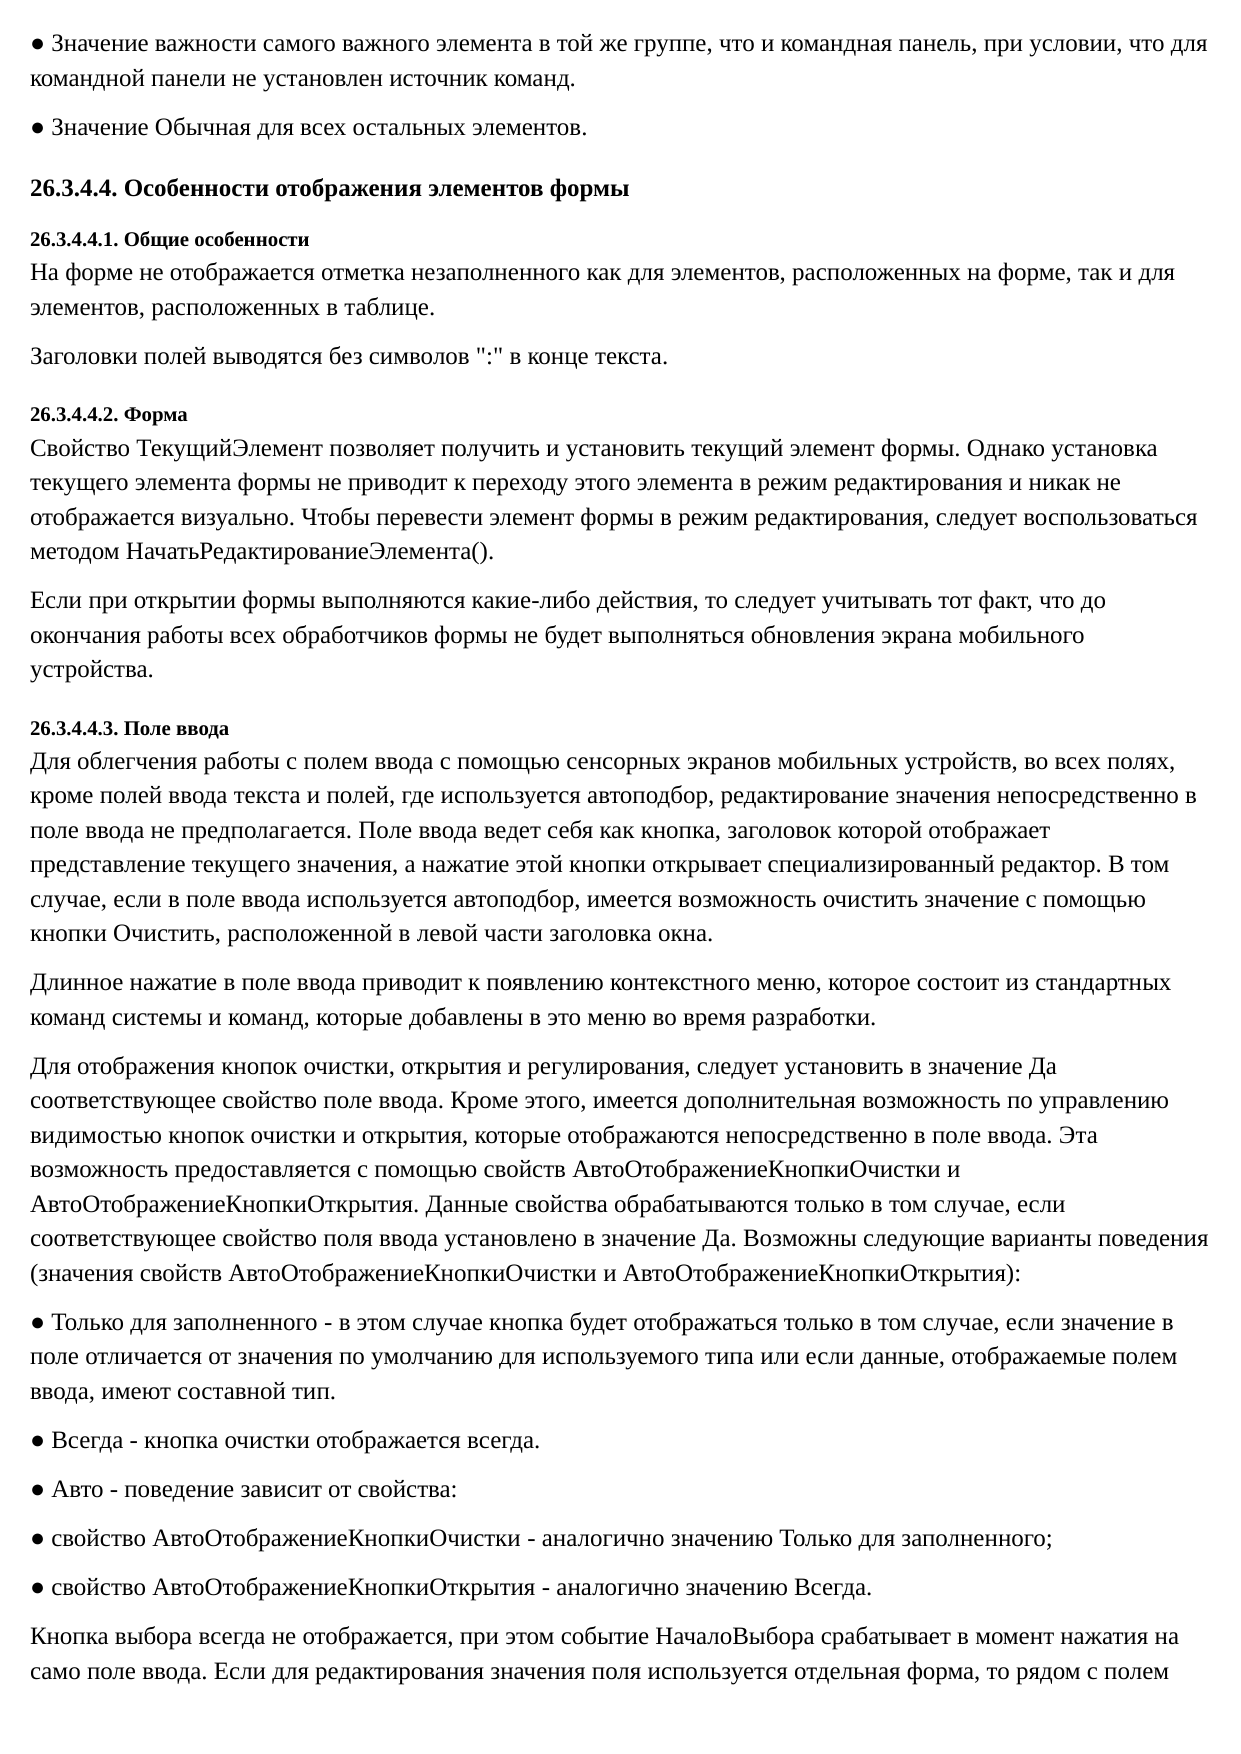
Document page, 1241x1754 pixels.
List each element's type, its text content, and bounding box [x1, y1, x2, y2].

text ● Значение важности самого важного элемента в той же группе, что и командная панель, при условии, что для командной панели не установлен источник команд. [30, 28, 1211, 91]
subtitle 26.3.4.4. Особенности отображения элементов формы [30, 173, 1211, 202]
text Заголовки полей выводятся без символов ":" в конце текста. [30, 341, 1211, 369]
text ● Только для заполненного ‑ в этом случае кнопка будет отображаться только в том случае, если значение в поле отличается от значения по умолчанию для используемого типа или если данные, отображаемые полем ввода, имеют составной тип. [30, 1307, 1211, 1405]
text Если при открытии формы выполняются какие-либо действия, то следует учитывать тот факт, что до окончания работы всех обработчиков формы не будет выполняться обновления экрана мобильного устройства. [30, 585, 1211, 683]
text Для облегчения работы с полем ввода с помощью сенсорных экранов мобильных устройств, во всех полях, кроме полей ввода текста и полей, где используется автоподбор, редактирование значения непосредственно в поле ввода не предполагается. Поле ввода ведет себя как кнопка, заголовок которой отображает представление текущего значения, а нажатие этой кнопки открывает специализированный редактор. В том случае, если в поле ввода используется автоподбор, имеется возможность очистить значение с помощью кнопки Очистить, расположенной в левой части заголовка окна. [30, 746, 1211, 947]
text ● свойство АвтоОтображениеКнопкиОчистки ‑ аналогично значению Только для заполненного; [30, 1523, 1211, 1552]
text ● Значение Обычная для всех остальных элементов. [30, 112, 1211, 140]
text Свойство ТекущийЭлемент позволяет получить и установить текущий элемент формы. Однако установка текущего элемента формы не приводит к переходу этого элемента в режим редактирования и никак не отображается визуально. Чтобы перевести элемент формы в режим редактирования, следует воспользоваться методом НачатьРедактированиеЭлемента(). [30, 433, 1211, 565]
text ● свойство АвтоОтображениеКнопкиОткрытия ‑ аналогично значению Всегда. [30, 1572, 1211, 1601]
text ● Всегда ‑ кнопка очистки отображается всегда. [30, 1425, 1211, 1454]
text ● Авто ‑ поведение зависит от свойства: [30, 1474, 1211, 1503]
text На форме не отображается отметка незаполненного как для элементов, расположенных на форме, так и для элементов, расположенных в таблице. [30, 257, 1211, 321]
subtitle 26.3.4.4.1. Общие особенности [30, 227, 1211, 251]
text Кнопка выбора всегда не отображается, при этом событие НачалоВыбора срабатывает в момент нажатия на само поле ввода. Если для редактирования значения поля используется отдельная форма, то рядом с полем [30, 1621, 1211, 1684]
text Для отображения кнопок очистки, открытия и регулирования, следует установить в значение Да соответствующее свойство поле ввода. Кроме этого, имеется дополнительная возможность по управлению видимостью кнопок очистки и открытия, которые отображаются непосредственно в поле ввода. Эта возможность предоставляется с помощью свойств АвтоОтображениеКнопкиОчистки и АвтоОтображениеКнопкиОткрытия. Данные свойства обрабатываются только в том случае, если соответствующее свойство поля ввода установлено в значение Да. Возможны следующие варианты поведения (значения свойств АвтоОтображениеКнопкиОчистки и АвтоОтображениеКнопкиОткрытия): [30, 1051, 1211, 1287]
text Длинное нажатие в поле ввода приводит к появлению контекстного меню, которое состоит из стандартных команд системы и команд, которые добавлены в это меню во время разработки. [30, 967, 1211, 1031]
subtitle 26.3.4.4.3. Поле ввода [30, 716, 1211, 740]
subtitle 26.3.4.4.2. Форма [30, 402, 1211, 426]
